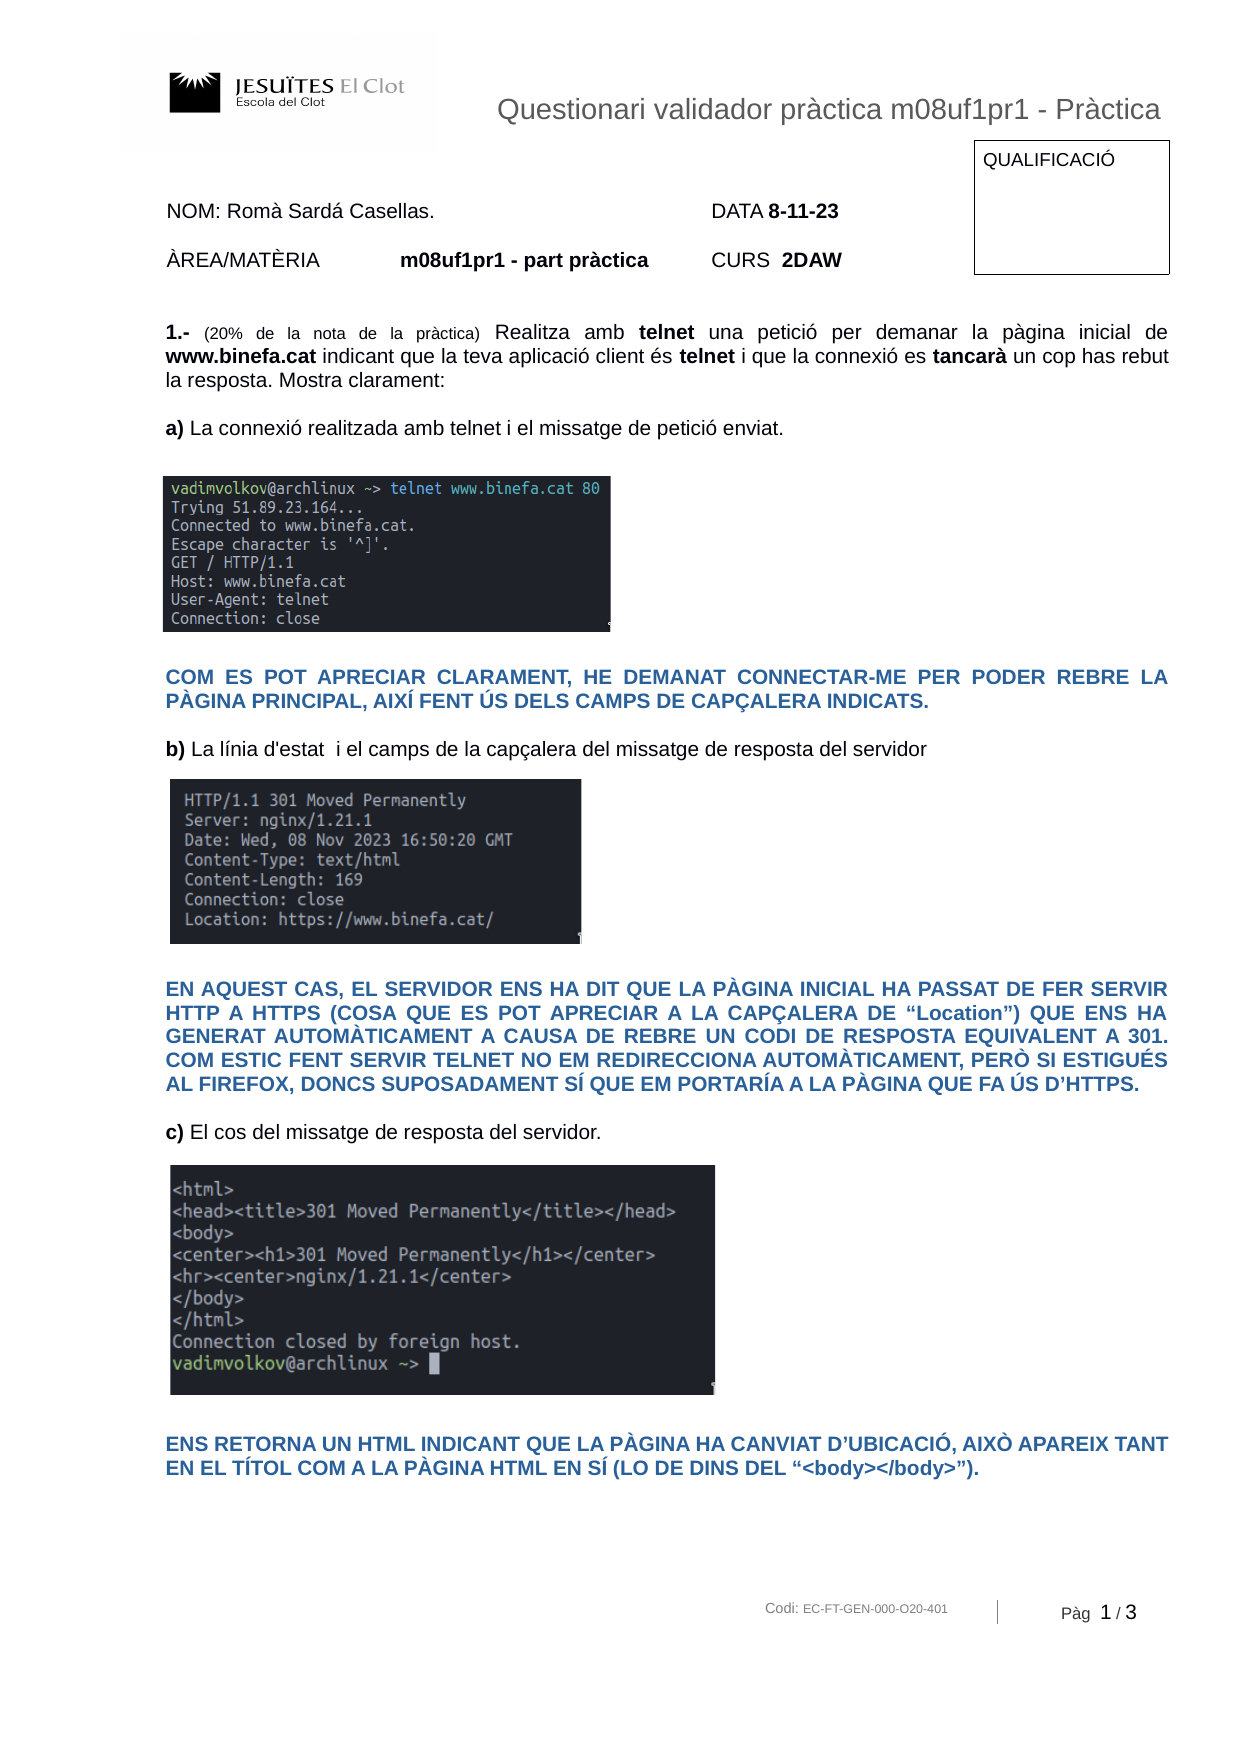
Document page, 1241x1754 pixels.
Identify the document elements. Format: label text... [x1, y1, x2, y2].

picture [170, 779, 582, 944]
text 1.- (20% de la nota de la pràctica) Realitza amb telnet una petició per demanar la pàgina inicial de www.binefa.cat indicant que la teva aplicació client és telnet i que la connexió es tancarà un cop has rebut la resposta. Mostra clarament: [165, 319, 1169, 391]
text a) La connexió realitzada amb telnet i el missatge de petició enviat. [165, 415, 1169, 439]
picture [120, 33, 439, 152]
text ENS RETORNA UN HTML INDICANT QUE LA PÀGINA HA CANVIAT D’UBICACIÓ, AIXÒ APAREIX TANT EN EL TÍTOL COM A LA PÀGINA HTML EN SÍ (LO DE DINS DEL “<body></body>”). [165, 1432, 1169, 1479]
text EN AQUEST CAS, EL SERVIDOR ENS HA DIT QUE LA PÀGINA INICIAL HA PASSAT DE FER SERVIR HTTP A HTTPS (COSA QUE ES POT APRECIAR A LA CAPÇALERA DE “Location”) QUE ENS HA GENERAT AUTOMÀTICAMENT A CAUSA DE REBRE UN CODI DE RESPOSTA EQUIVALENT A 301. COM ESTIC FENT SERVIR TELNET NO EM REDIRECCIONA AUTOMÀTICAMENT, PERÒ SI ESTIGUÉS AL FIREFOX, DONCS SUPOSADAMENT SÍ QUE EM PORTARÍA A LA PÀGINA QUE FA ÚS D’HTTPS. [165, 976, 1169, 1096]
text COM ES POT APRECIAR CLARAMENT, HE DEMANAT CONNECTAR-ME PER PODER REBRE LA PÀGINA PRINCIPAL, AIXÍ FENT ÚS DELS CAMPS DE CAPÇALERA INDICATS. [165, 665, 1169, 713]
picture [162, 476, 611, 632]
picture [170, 1165, 716, 1395]
text c) El cos del missatge de resposta del servidor. [165, 1120, 1169, 1144]
text b) La línia d'estat i el camps de la capçalera del missatge de resposta del servidor [165, 737, 1169, 761]
